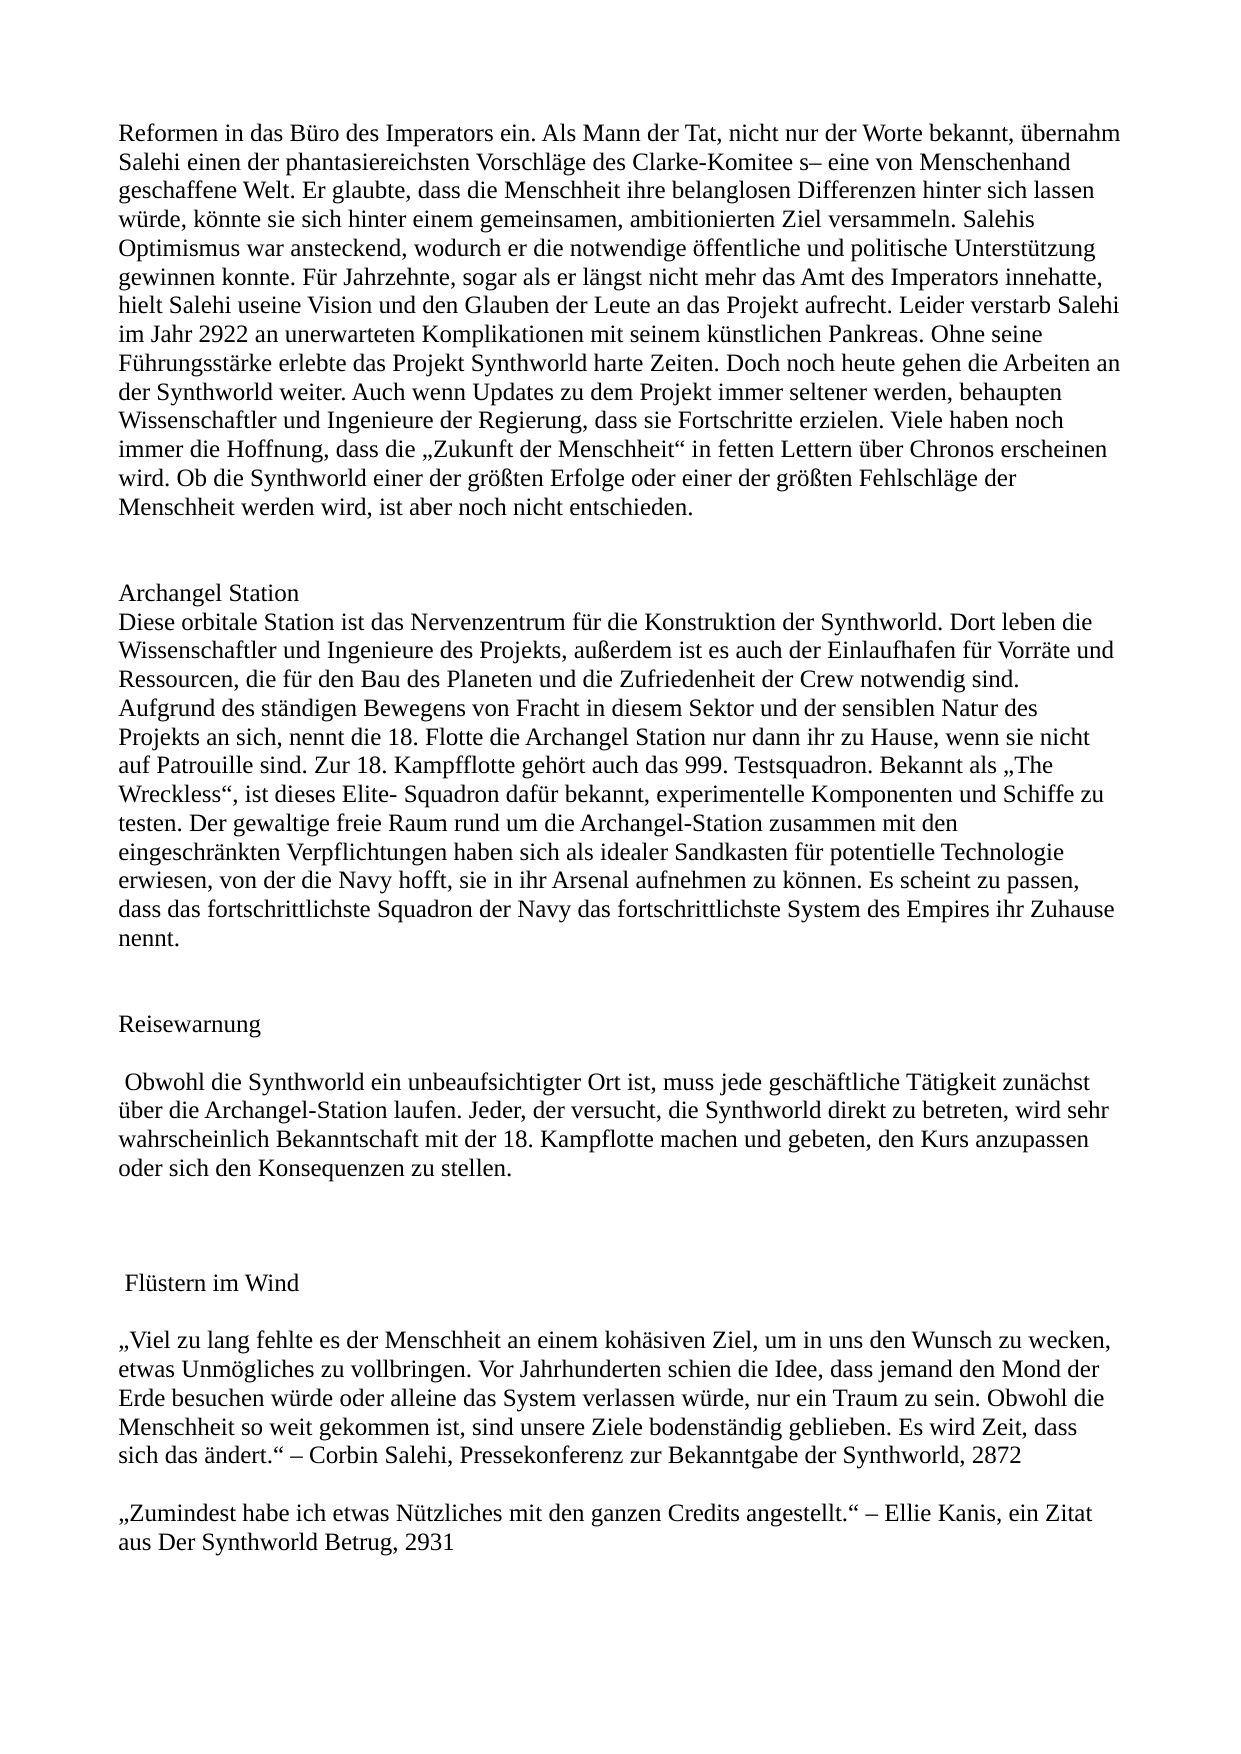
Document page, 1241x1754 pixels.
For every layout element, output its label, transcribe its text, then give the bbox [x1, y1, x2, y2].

text Diese orbitale Station ist das Nervenzentrum für die Konstruktion der Synthworld. Dort leben die Wissenschaftler und Ingenieure des Projekts, außerdem ist es auch der Einlaufhafen für Vorräte und Ressourcen, die für den Bau des Planeten und die Zufriedenheit der Crew notwendig sind. Aufgrund des ständigen Bewegens von Fracht in diesem Sektor und der sensiblen Natur des Projekts an sich, nennt die 18. Flotte die Archangel Station nur dann ihr zu Hause, wenn sie nicht auf Patrouille sind. Zur 18. Kampfflotte gehört auch das 999. Testsquadron. Bekannt als „The Wreckless“, ist dieses Elite- Squadron dafür bekannt, experimentelle Komponenten und Schiffe zu testen. Der gewaltige freie Raum rund um die Archangel-Station zusammen mit den eingeschränkten Verpflichtungen haben sich als idealer Sandkasten für potentielle Technologie erwiesen, von der die Navy hofft, sie in ihr Arsenal aufnehmen zu können. Es scheint zu passen, dass das fortschrittlichste Squadron der Navy das fortschrittlichste System des Empires ihr Zuhause nennt. [118, 607, 1122, 952]
text Archangel Station [118, 578, 1122, 607]
text Reformen in das Büro des Imperators ein. Als Mann der Tat, nicht nur der Worte bekannt, übernahm Salehi einen der phantasiereichsten Vorschläge des Clarke-Komitee s– eine von Menschenhand geschaffene Welt. Er glaubte, dass die Menschheit ihre belanglosen Differenzen hinter sich lassen würde, könnte sie sich hinter einem gemeinsamen, ambitionierten Ziel versammeln. Salehis Optimismus war ansteckend, wodurch er die notwendige öffentliche und politische Unterstützung gewinnen konnte. Für Jahrzehnte, sogar als er längst nicht mehr das Amt des Imperators innehatte, hielt Salehi useine Vision und den Glauben der Leute an das Projekt aufrecht. Leider verstarb Salehi im Jahr 2922 an unerwarteten Komplikationen mit seinem künstlichen Pankreas. Ohne seine Führungsstärke erlebte das Projekt Synthworld harte Zeiten. Doch noch heute gehen die Arbeiten an der Synthworld weiter. Auch wenn Updates zu dem Projekt immer seltener werden, behaupten Wissenschaftler und Ingenieure der Regierung, dass sie Fortschritte erzielen. Viele haben noch immer die Hoffnung, dass die „Zukunft der Menschheit“ in fetten Lettern über Chronos erscheinen wird. Ob die Synthworld einer der größten Erfolge oder einer der größten Fehlschläge der Menschheit werden wird, ist aber noch nicht entschieden. [118, 118, 1122, 521]
text Flüstern im Wind [118, 1268, 1122, 1297]
text „Zumindest habe ich etwas Nützliches mit den ganzen Credits angestellt.“ – Ellie Kanis, ein Zitat aus Der Synthworld Betrug, 2931 [118, 1498, 1122, 1556]
text „Viel zu lang fehlte es der Menschheit an einem kohäsiven Ziel, um in uns den Wunsch zu wecken, etwas Unmögliches zu vollbringen. Vor Jahrhunderten schien die Idee, dass jemand den Mond der Erde besuchen würde oder alleine das System verlassen würde, nur ein Traum zu sein. Obwohl die Menschheit so weit gekommen ist, sind unsere Ziele bodenständig geblieben. Es wird Zeit, dass sich das ändert.“ – Corbin Salehi, Pressekonferenz zur Bekanntgabe der Synthworld, 2872 [118, 1326, 1122, 1469]
text Obwohl die Synthworld ein unbeaufsichtigter Ort ist, muss jede geschäftliche Tätigkeit zunächst über die Archangel-Station laufen. Jeder, der versucht, die Synthworld direkt zu betreten, wird sehr wahrscheinlich Bekanntschaft mit der 18. Kampflotte machen und gebeten, den Kurs anzupassen oder sich den Konsequenzen zu stellen. [118, 1067, 1122, 1182]
text Reisewarnung [118, 1009, 1122, 1038]
